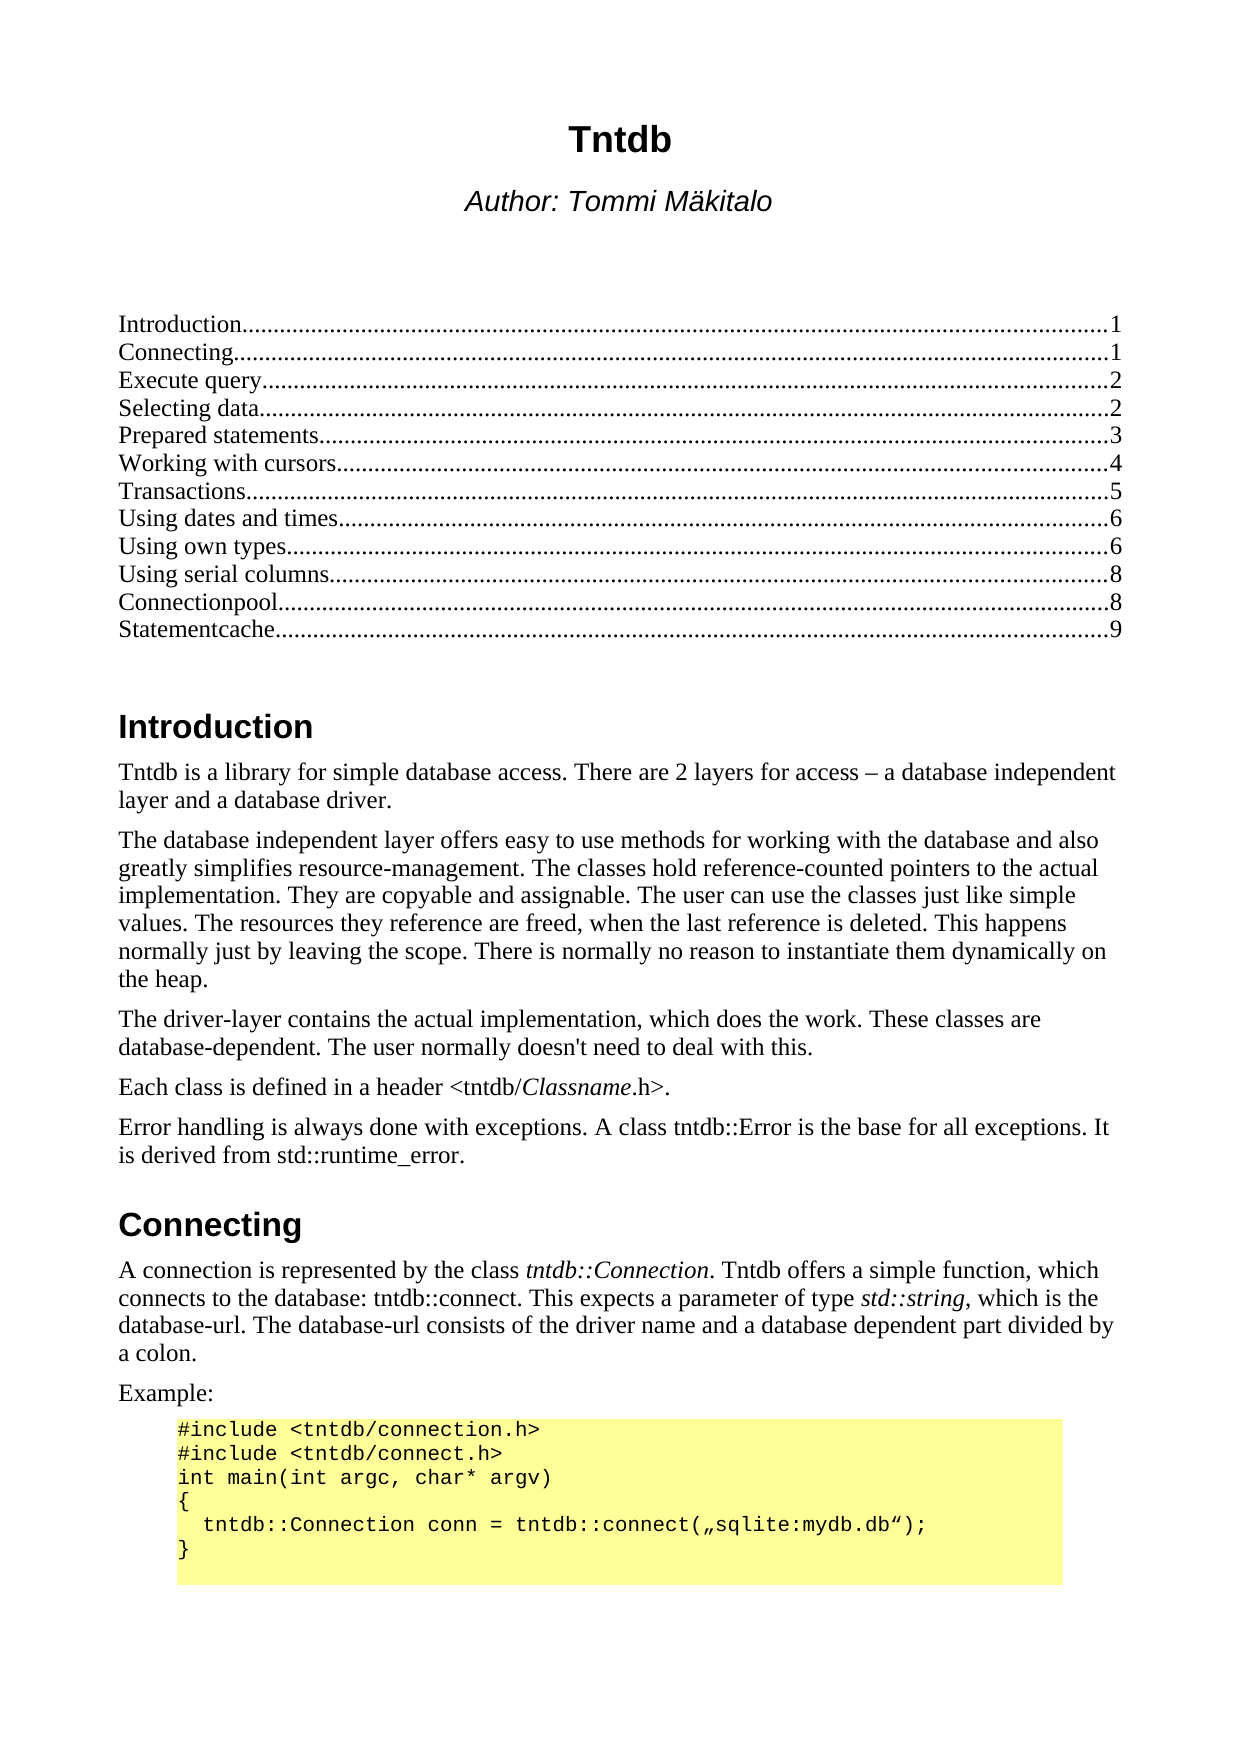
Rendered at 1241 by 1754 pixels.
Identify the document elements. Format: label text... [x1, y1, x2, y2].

text tntdb::Connection conn = tntdb::connect(„sqlite:mydb.db“); [177, 1514, 1063, 1538]
subtitle Author: Tommi Mäkitalo [118, 185, 1122, 218]
text Transactions 5 [118, 477, 1122, 504]
text Working with cursors 4 [118, 449, 1122, 477]
text Using dates and times 6 [118, 504, 1122, 532]
text #include <tntdb/connection.h> [177, 1419, 1063, 1443]
text Connectionpool 8 [118, 588, 1122, 615]
text } [177, 1538, 1063, 1561]
text The driver-layer contains the actual implementation, which does the work. These classes are database-dependent. The user normally doesn't need to deal with this. [118, 1005, 1122, 1060]
text Execute query 2 [118, 366, 1122, 394]
text Example: [118, 1379, 1122, 1407]
text Tntdb is a library for simple database access. There are 2 layers for access – a database independent layer and a database driver. [118, 758, 1122, 814]
text { [177, 1490, 1063, 1514]
subtitle Connecting [118, 1206, 1122, 1243]
text Statementcache 9 [118, 615, 1122, 643]
text Connecting 1 [118, 338, 1122, 366]
text Error handling is always done with exceptions. A class tntdb::Error is the base for all exceptions. It is derived from std::runtime_error. [118, 1113, 1122, 1168]
text Selecting data 2 [118, 394, 1122, 421]
subtitle Introduction [118, 708, 1122, 746]
text Prepared statements 3 [118, 421, 1122, 449]
text Introduction 1 [118, 311, 1122, 338]
text The database independent layer offers easy to use methods for working with the database and also greatly simplifies resource-management. The classes hold reference-counted pointers to the actual implementation. They are copyable and assignable. The user can use the classes just like simple values. The resources they reference are freed, when the last reference is deleted. This happens normally just by leaving the scope. There is normally no reason to instantiate them dynamically on the heap. [118, 826, 1122, 992]
title Tntdb [118, 118, 1122, 160]
text A connection is represented by the class tntdb::Connection. Tntdb offers a simple function, which connects to the database: tntdb::connect. This expects a parameter of type std::string, which is the database-url. The database-url consists of the driver name and a database dependent part divided by a colon. [118, 1256, 1122, 1367]
text Using own types 6 [118, 532, 1122, 560]
text Using serial columns 8 [118, 560, 1122, 588]
text Each class is defined in a header <tntdb/Classname.h>. [118, 1073, 1122, 1101]
text int main(int argc, char* argv) [177, 1467, 1063, 1490]
text #include <tntdb/connect.h> [177, 1443, 1063, 1467]
